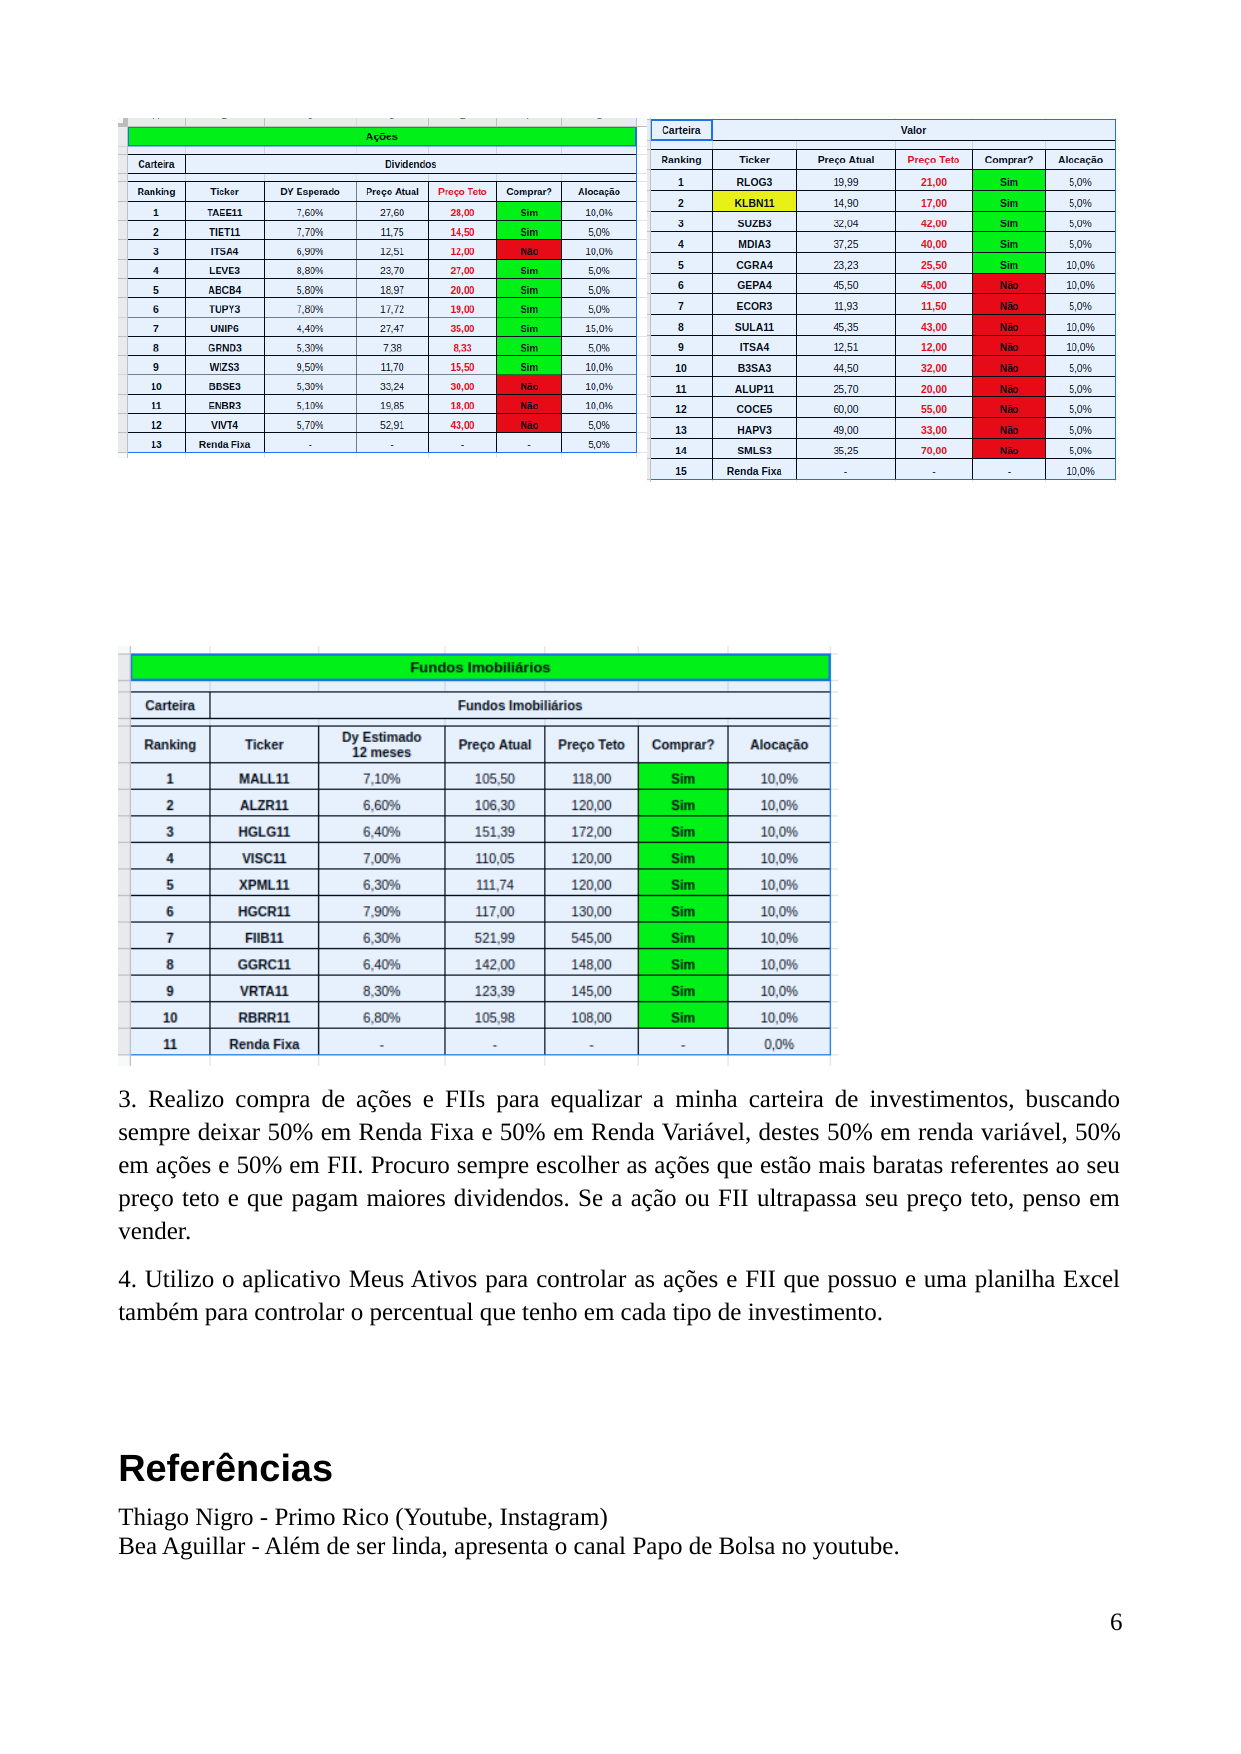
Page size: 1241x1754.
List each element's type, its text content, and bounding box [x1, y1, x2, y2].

text Thiago Nigro - Primo Rico (Youtube, Instagram) [118, 1502, 1122, 1531]
text 4. Utilizo o aplicativo Meus Ativos para controlar as ações e FII que possuo e uma planilha Excel também para controlar o percentual que tenho em cada tipo de investimento. [118, 1264, 1122, 1326]
text 3. Realizo compra de ações e FIIs para equalizar a minha carteira de investimentos, buscando sempre deixar 50% em Renda Fixa e 50% em Renda Variável, destes 50% em renda variável, 50% em ações e 50% em FII. Procuro sempre escolher as ações que estão mais baratas referentes ao seu preço teto e que pagam maiores dividendos. Se a ação ou FII ultrapassa seu preço teto, penso em vender. [118, 1084, 1122, 1245]
picture [118, 118, 187, 458]
subtitle Referências [118, 1446, 1122, 1489]
picture [118, 646, 209, 1066]
text Bea Aguillar - Além de ser linda, apresenta o canal Papo de Bolsa no youtube. [118, 1531, 1122, 1559]
picture [647, 118, 700, 482]
